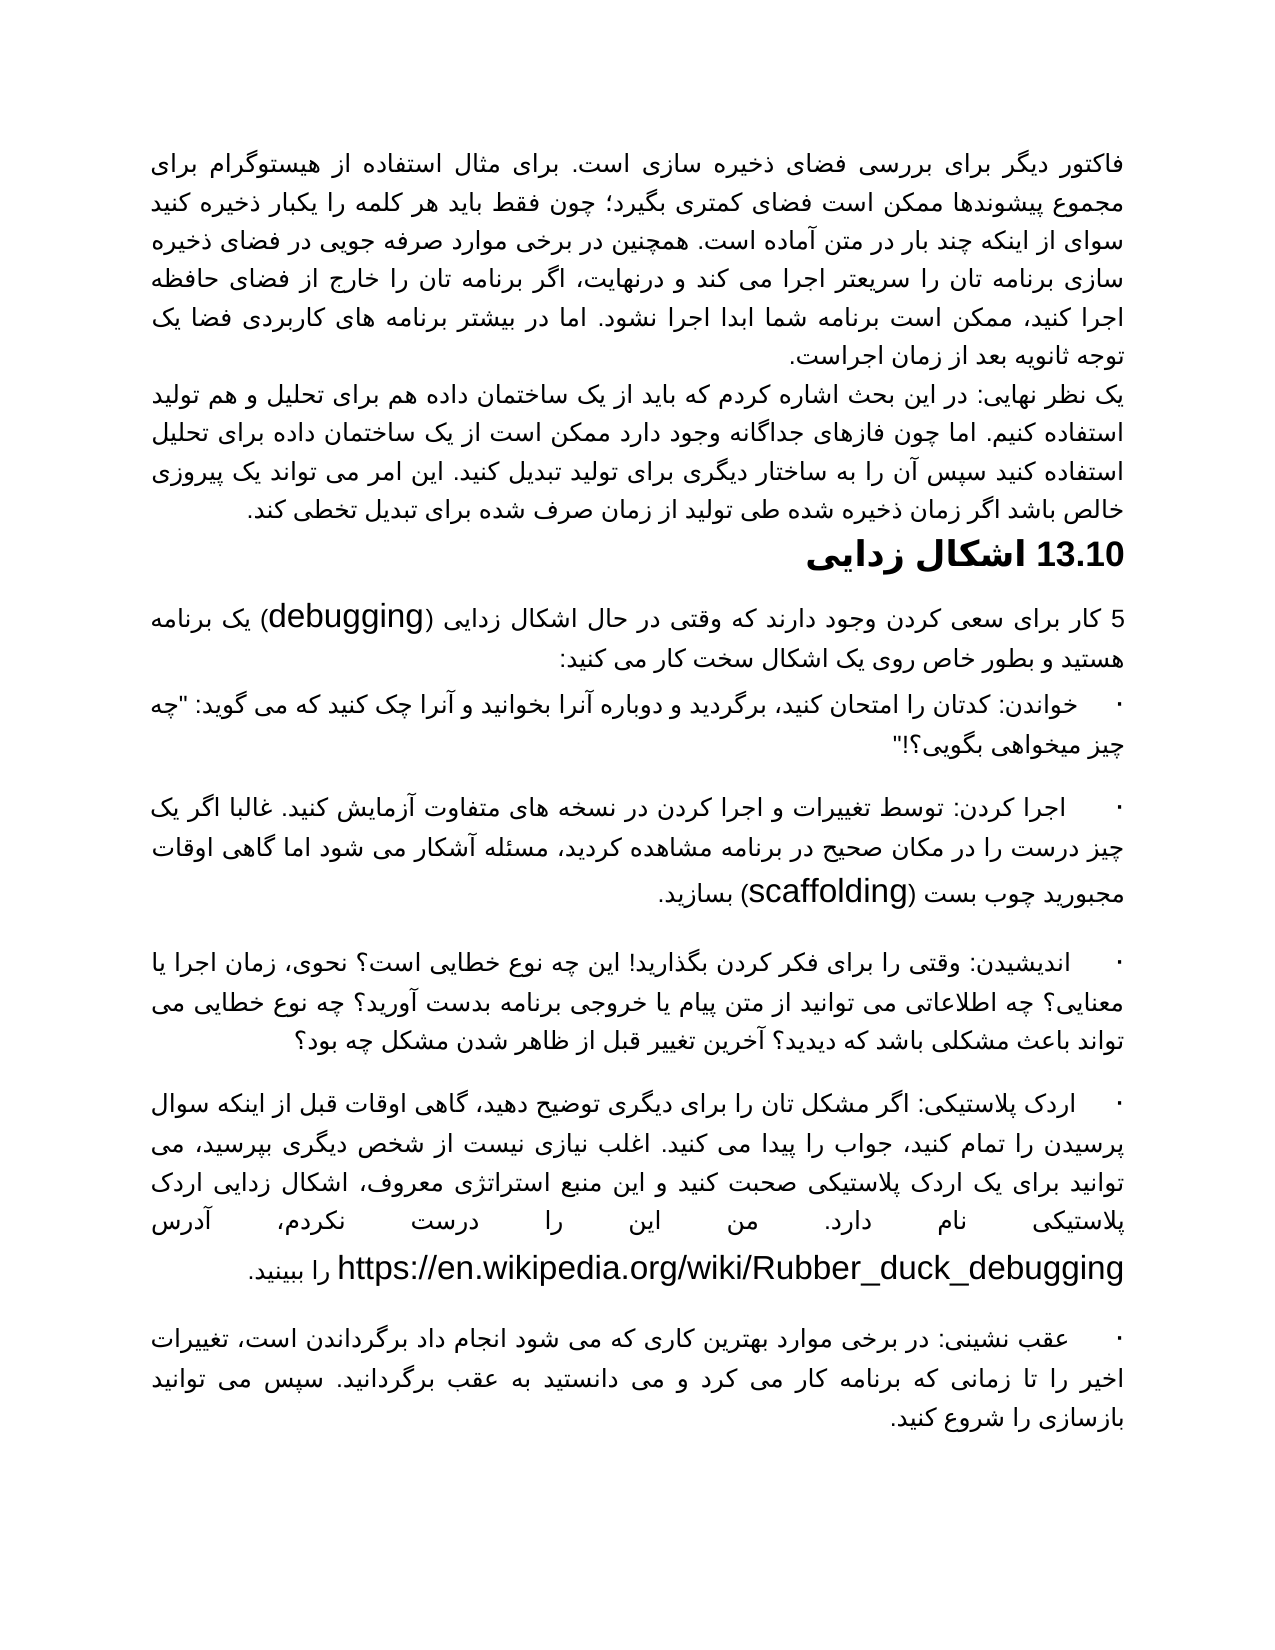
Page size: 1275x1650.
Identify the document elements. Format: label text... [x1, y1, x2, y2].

subtitle 13.10 اشکال زدایی [150, 534, 1125, 574]
text · خواندن: کدتان را امتحان کنید، برگردید و دوباره آنرا بخوانید و آنرا چک کنید که می گوید: "چه چیز میخواهی بگویی؟!" [150, 683, 1125, 759]
text فاکتور دیگر برای بررسی فضای ذخیره سازی است. برای مثال استفاده از هیستوگرام برای مجموع پیشوندها ممکن است فضای کمتری بگیرد؛ چون فقط باید هر کلمه را یکبار ذخیره کنید سوای از اینکه چند بار در متن آماده است. همچنین در برخی موارد صرفه جویی در فضای ذخیره سازی برنامه تان را سریعتر اجرا می کند و درنهایت، اگر برنامه تان را خارج از فضای حافظه اجرا کنید، ممکن است برنامه شما ابدا اجرا نشود. اما در بیشتر برنامه های کاربردی فضا یک توجه ثانویه بعد از زمان اجراست. [150, 150, 1125, 370]
text · عقب نشینی: در برخی موارد بهترین کاری که می شود انجام داد برگرداندن است، تغییرات اخیر را تا زمانی که برنامه کار می کرد و می دانستید به عقب برگردانید. سپس می توانید بازسازی را شروع کنید. [150, 1317, 1125, 1431]
text یک نظر نهایی: در این بحث اشاره کردم که باید از یک ساختمان داده هم برای تحلیل و هم تولید استفاده کنیم. اما چون فازهای جداگانه وجود دارد ممکن است از یک ساختمان داده برای تحلیل استفاده کنید سپس آن را به ساختار دیگری برای تولید تبدیل کنید. این امر می تواند یک پیروزی خالص باشد اگر زمان ذخیره شده طی تولید از زمان صرف شده برای تبدیل تخطی کند. [150, 381, 1125, 524]
text · اردک پلاستیکی: اگر مشکل تان را برای دیگری توضیح دهید، گاهی اوقات قبل از اینکه سوال پرسیدن را تمام کنید، جواب را پیدا می کنید. اغلب نیازی نیست از شخص دیگری بپرسید، می توانید برای یک اردک پلاستیکی صحبت کنید و این منبع استراتژی معروف، اشکال زدایی اردک پلاستیکی نام دارد. من این را درست نکردم، آدرس https://en.wikipedia.org/wiki/Rubber_duck_debugging را ببینید. [150, 1082, 1125, 1286]
text · اجرا کردن: توسط تغییرات و اجرا کردن در نسخه های متفاوت آزمایش کنید. غالبا اگر یک چیز درست را در مکان صحیح در برنامه مشاهده کردید، مسئله آشکار می شود اما گاهی اوقات مجبورید چوب بست (scaffolding) بسازید. [150, 786, 1125, 910]
text 5 کار برای سعی کردن وجود دارند که وقتی در حال اشکال زدایی (debugging) یک برنامه هستید و بطور خاص روی یک اشکال سخت کار می کنید: [150, 597, 1125, 673]
text · اندیشیدن: وقتی را برای فکر کردن بگذارید! این چه نوع خطایی است؟ نحوی، زمان اجرا یا معنایی؟ چه اطلاعاتی می توانید از متن پیام یا خروجی برنامه بدست آورید؟ چه نوع خطایی می تواند باعث مشکلی باشد که دیدید؟ آخرین تغییر قبل از ظاهر شدن مشکل چه بود؟ [150, 941, 1125, 1055]
